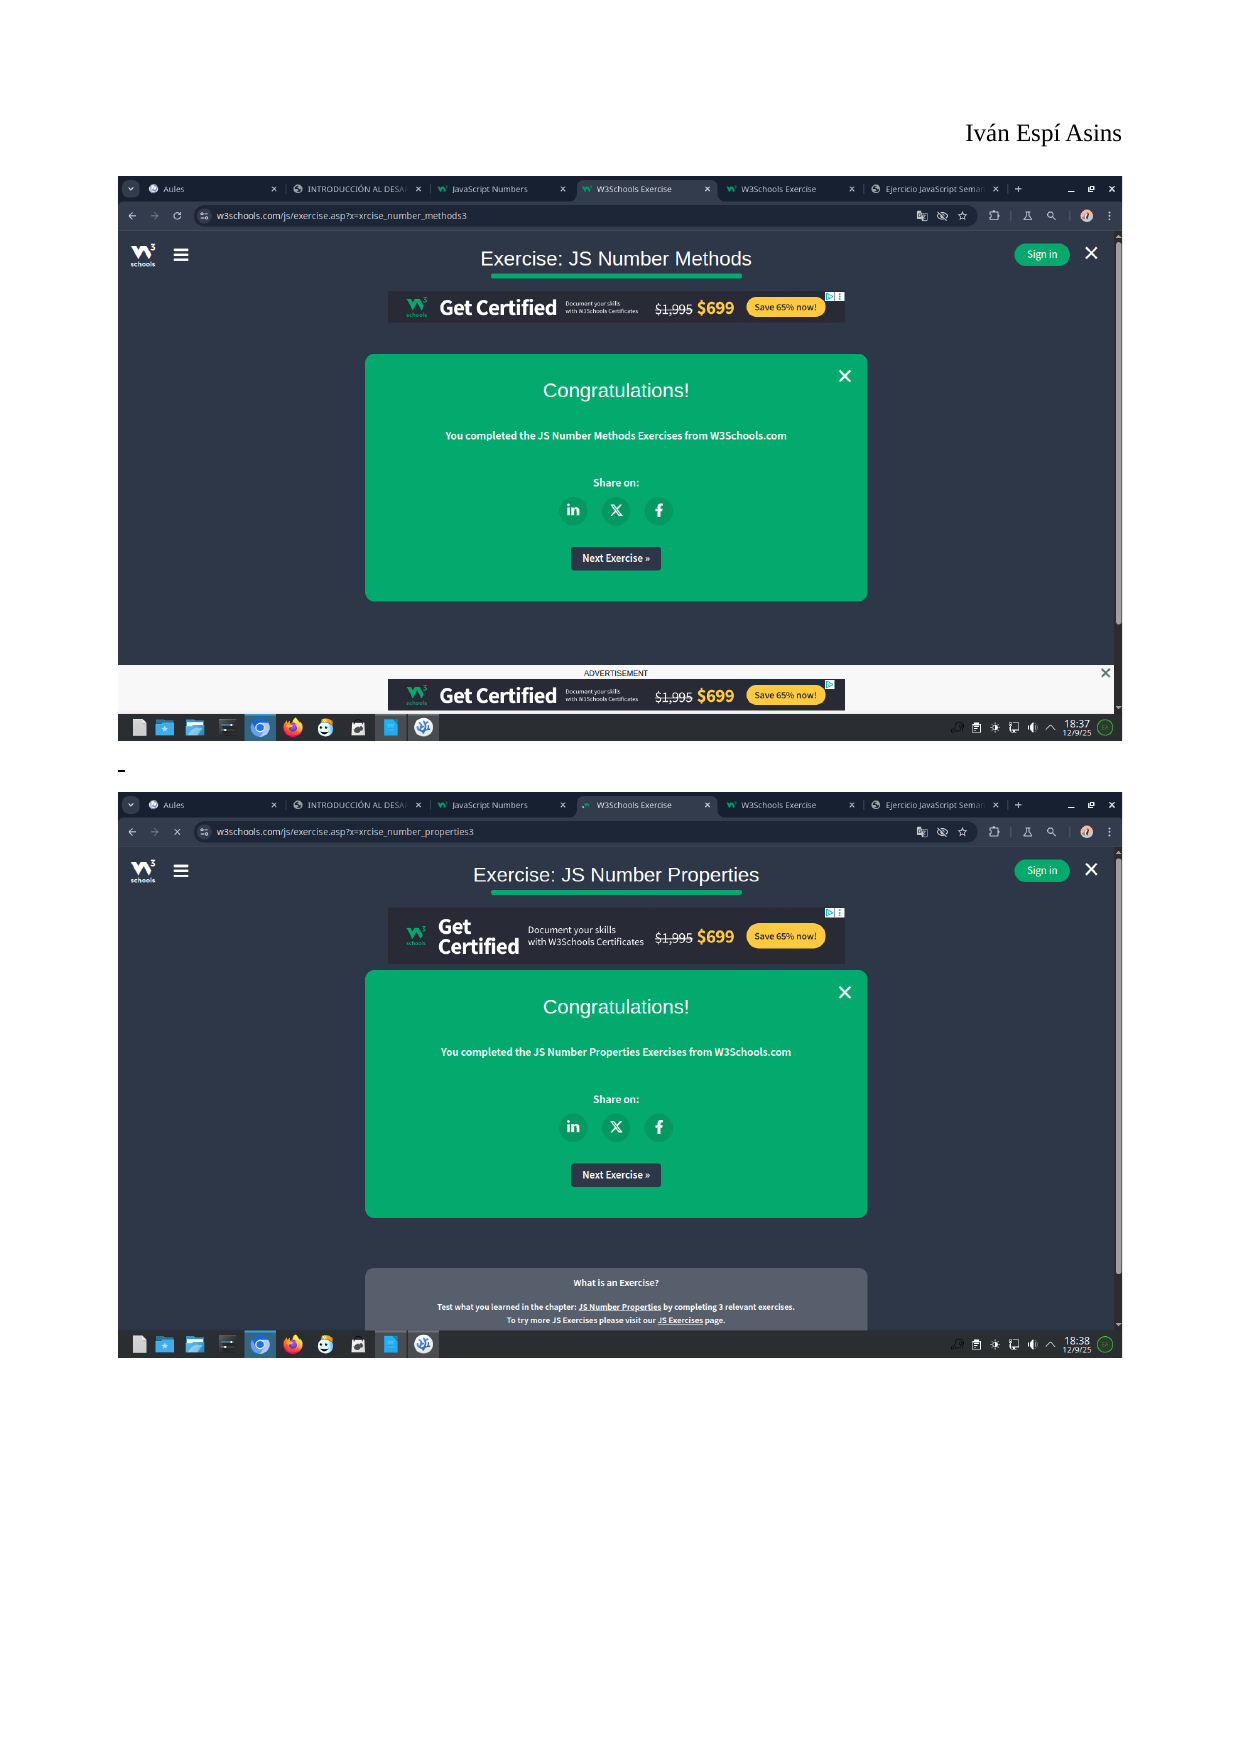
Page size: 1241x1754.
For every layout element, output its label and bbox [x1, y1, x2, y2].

picture [118, 176, 1123, 741]
picture [118, 792, 1123, 1358]
